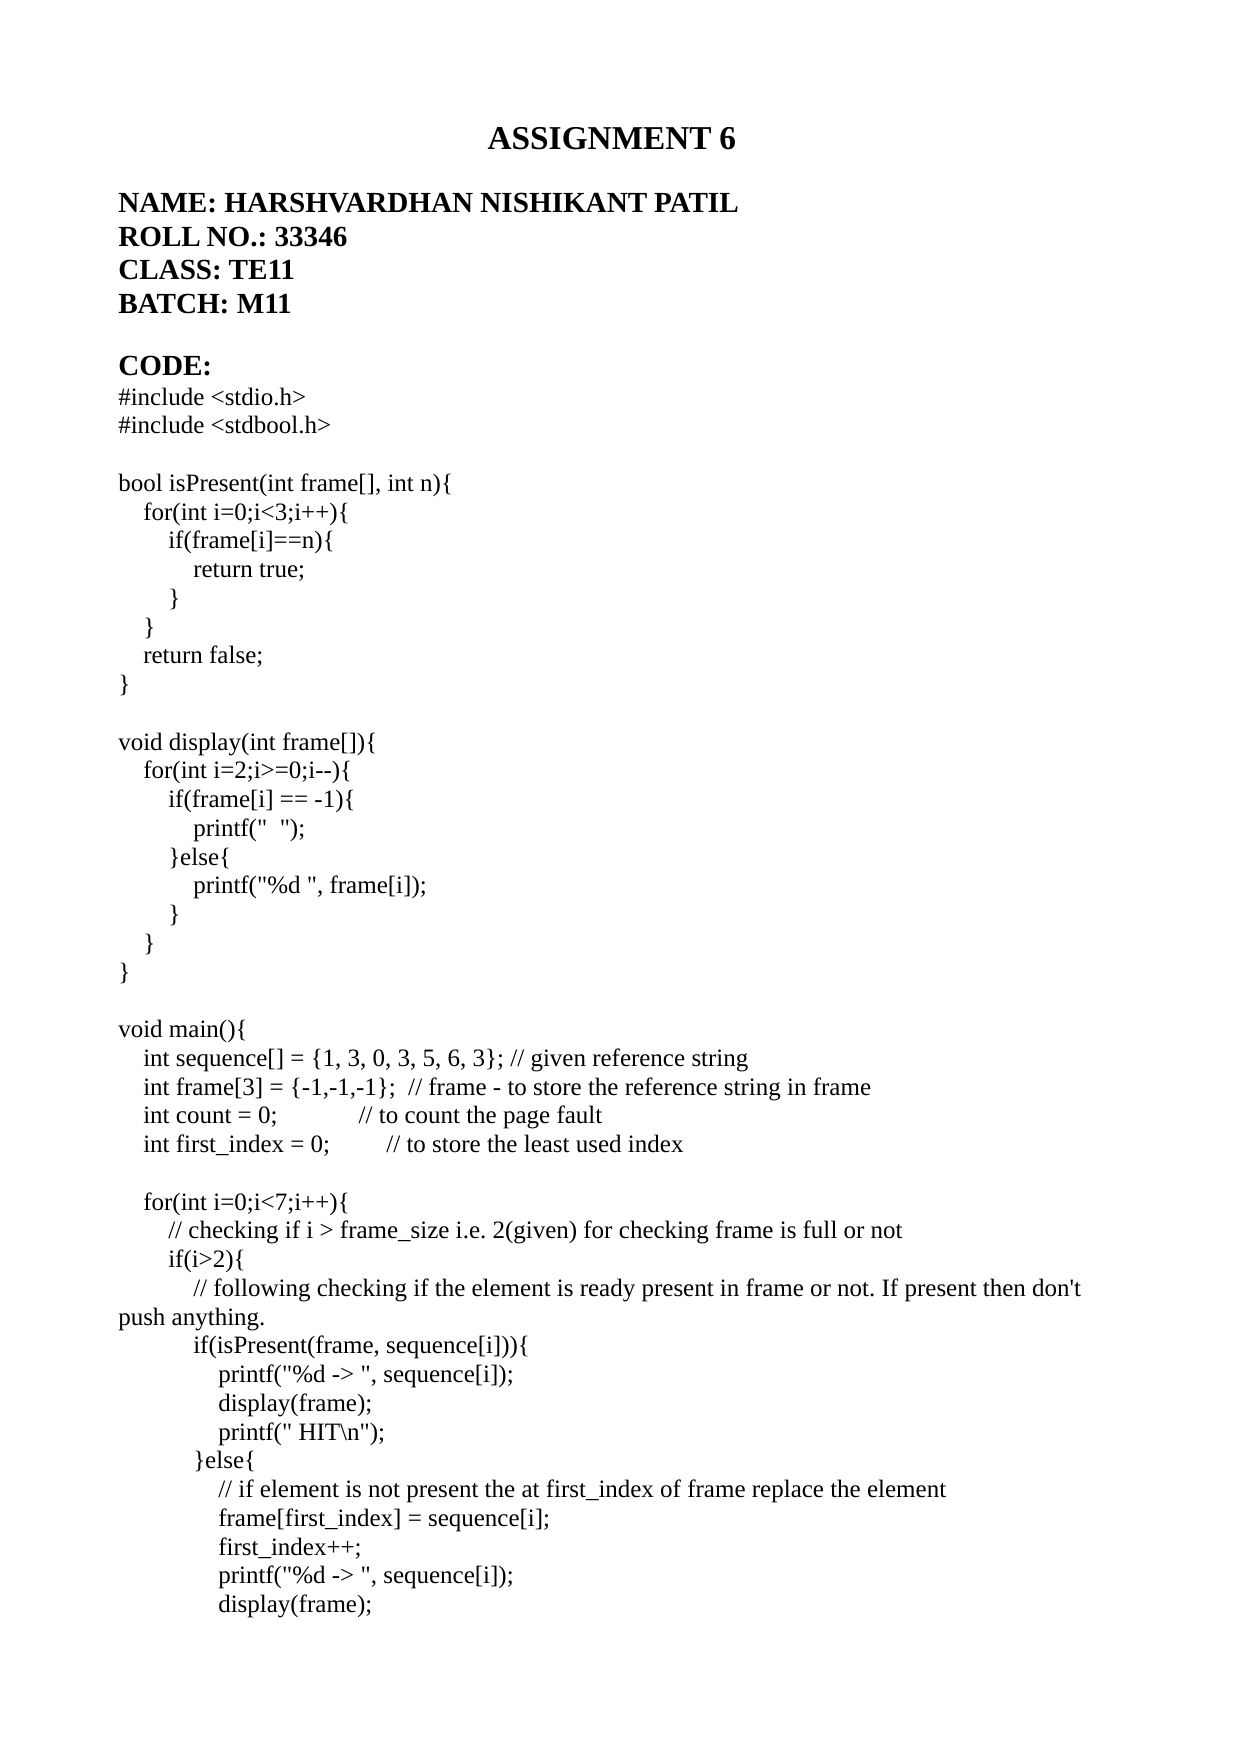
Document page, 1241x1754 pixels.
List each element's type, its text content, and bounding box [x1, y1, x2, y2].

text #include <stdbool.h> [118, 410, 1122, 439]
text return true; [118, 554, 1122, 583]
text #include <stdio.h> [118, 382, 1122, 410]
text ASSIGNMENT 6 [118, 118, 1122, 156]
text for(int i=0;i<3;i++){ [118, 497, 1122, 525]
text printf("%d ", frame[i]); [118, 870, 1122, 899]
text } [118, 612, 1122, 640]
text printf("%d -> ", sequence[i]); [118, 1359, 1122, 1388]
text BATCH: M11 [118, 286, 1122, 319]
text // following checking if the element is ready present in frame or not. If present then don't push anything. [118, 1273, 1122, 1330]
text }else{ [118, 842, 1122, 870]
text void main(){ [118, 1014, 1122, 1043]
text bool isPresent(int frame[], int n){ [118, 468, 1122, 497]
text for(int i=0;i<7;i++){ [118, 1187, 1122, 1215]
text }else{ [118, 1445, 1122, 1474]
text // if element is not present the at first_index of frame replace the element [118, 1474, 1122, 1503]
text } [118, 669, 1122, 698]
text CODE: [118, 348, 1122, 382]
text int count = 0; // to count the page fault [118, 1100, 1122, 1129]
text int sequence[] = {1, 3, 0, 3, 5, 6, 3}; // given reference string [118, 1043, 1122, 1072]
text int first_index = 0; // to store the least used index [118, 1129, 1122, 1158]
text return false; [118, 640, 1122, 669]
text } [118, 583, 1122, 612]
text if(i>2){ [118, 1244, 1122, 1273]
text int frame[3] = {-1,-1,-1}; // frame - to store the reference string in frame [118, 1072, 1122, 1100]
text printf(" "); [118, 813, 1122, 842]
text // checking if i > frame_size i.e. 2(given) for checking frame is full or not [118, 1215, 1122, 1244]
text first_index++; [118, 1532, 1122, 1560]
text NAME: HARSHVARDHAN NISHIKANT PATIL [118, 185, 1122, 219]
text } [118, 957, 1122, 985]
text printf(" HIT\n"); [118, 1417, 1122, 1445]
text } [118, 928, 1122, 957]
text display(frame); [118, 1589, 1122, 1618]
text display(frame); [118, 1388, 1122, 1417]
text if(frame[i]==n){ [118, 525, 1122, 554]
text void display(int frame[]){ [118, 727, 1122, 755]
text for(int i=2;i>=0;i--){ [118, 755, 1122, 784]
text ROLL NO.: 33346 [118, 219, 1122, 252]
text frame[first_index] = sequence[i]; [118, 1503, 1122, 1532]
text if(frame[i] == -1){ [118, 784, 1122, 813]
text printf("%d -> ", sequence[i]); [118, 1560, 1122, 1589]
text } [118, 899, 1122, 928]
text if(isPresent(frame, sequence[i])){ [118, 1330, 1122, 1359]
text CLASS: TE11 [118, 252, 1122, 286]
